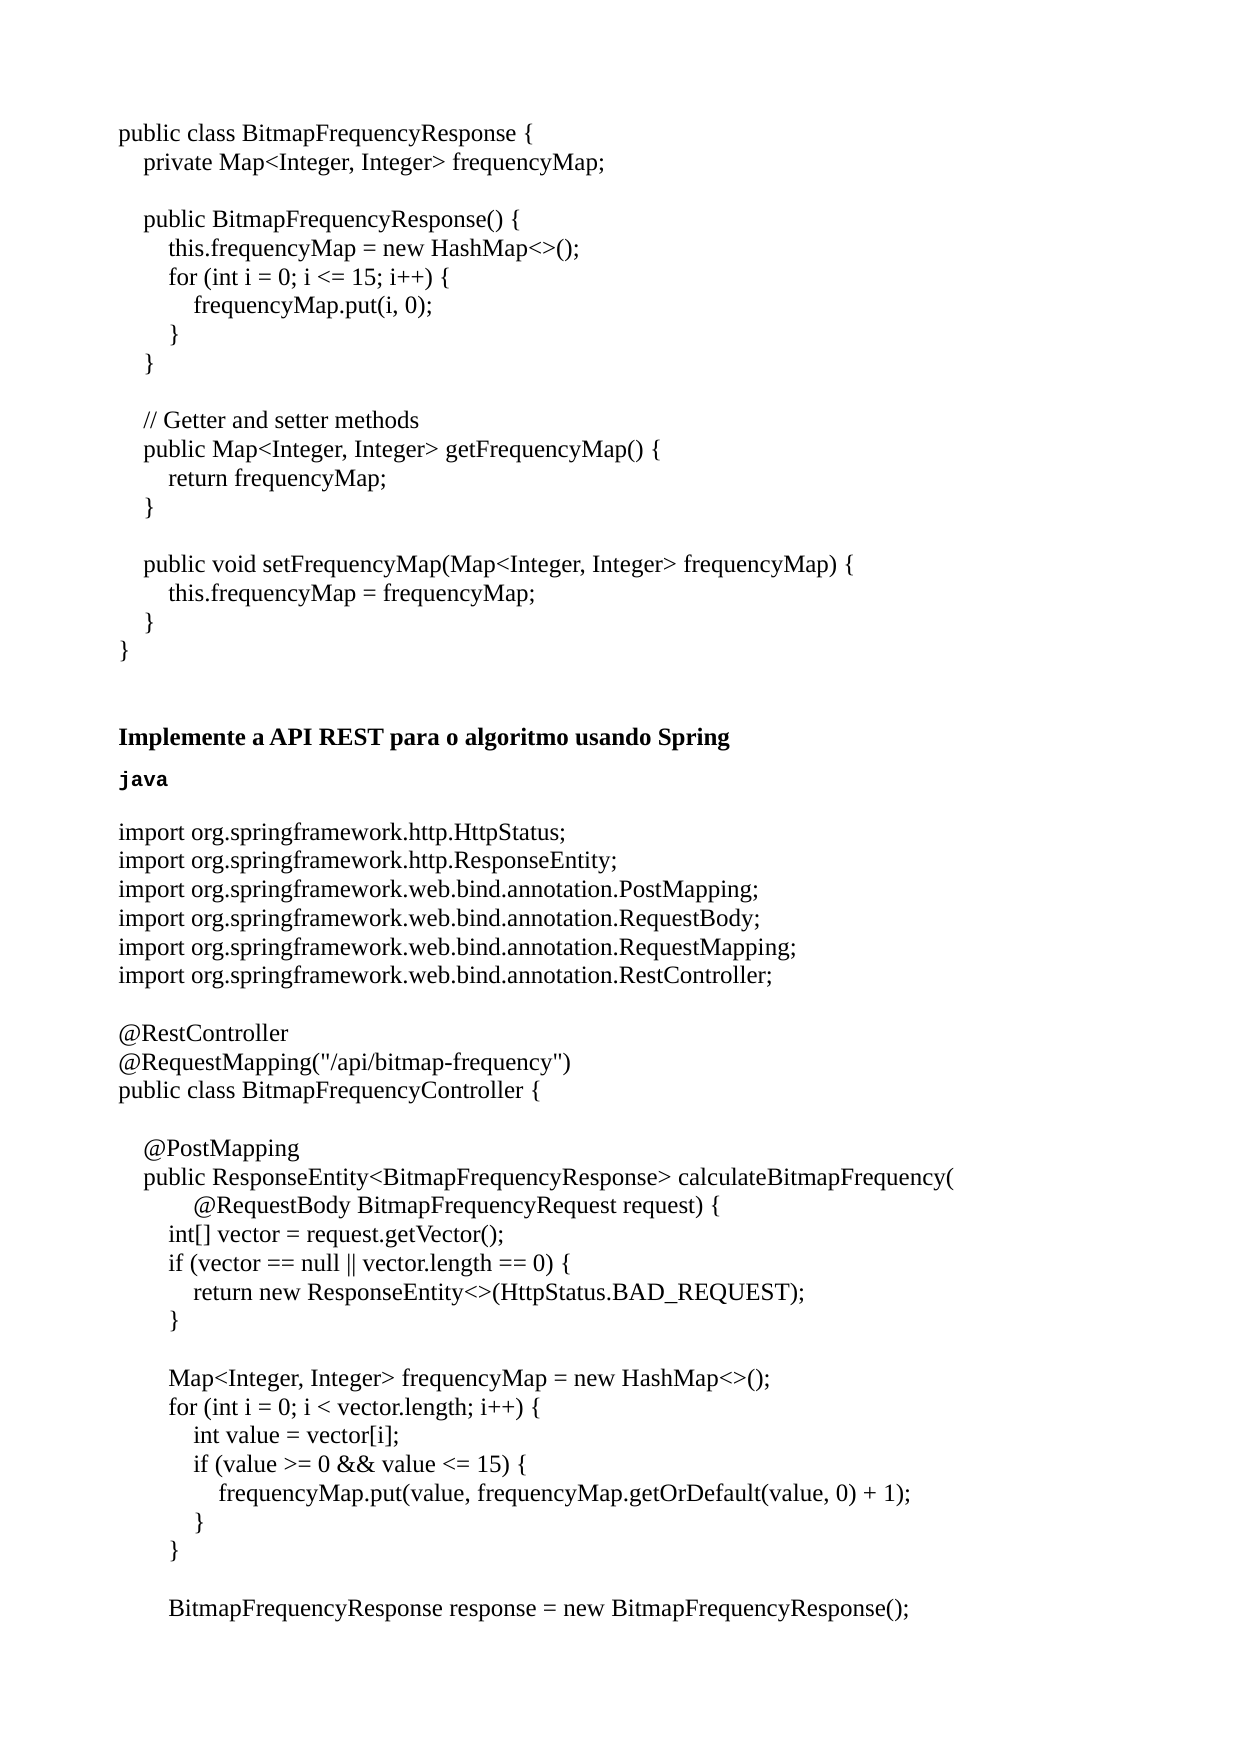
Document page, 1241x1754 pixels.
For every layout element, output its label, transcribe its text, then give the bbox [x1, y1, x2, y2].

text public BitmapFrequencyResponse() { [118, 204, 1122, 233]
text frequencyMap.put(value, frequencyMap.getOrDefault(value, 0) + 1); [118, 1478, 1122, 1507]
text @PostMapping [118, 1133, 1122, 1162]
text import org.springframework.web.bind.annotation.RestController; [118, 961, 1122, 989]
text import org.springframework.web.bind.annotation.RequestMapping; [118, 932, 1122, 961]
text int value = vector[i]; [118, 1421, 1122, 1449]
text java [118, 769, 1122, 793]
text } [118, 1507, 1122, 1536]
text import org.springframework.web.bind.annotation.PostMapping; [118, 874, 1122, 903]
text public class BitmapFrequencyResponse { [118, 118, 1122, 147]
text for (int i = 0; i < vector.length; i++) { [118, 1392, 1122, 1421]
text public ResponseEntity<BitmapFrequencyResponse> calculateBitmapFrequency( [118, 1162, 1122, 1191]
text } [118, 348, 1122, 377]
text @RequestMapping("/api/bitmap-frequency") [118, 1047, 1122, 1076]
text return new ResponseEntity<>(HttpStatus.BAD_REQUEST); [118, 1277, 1122, 1306]
text import org.springframework.http.HttpStatus; [118, 817, 1122, 846]
text return frequencyMap; [118, 463, 1122, 492]
text } [118, 636, 1122, 664]
text this.frequencyMap = frequencyMap; [118, 578, 1122, 607]
text public class BitmapFrequencyController { [118, 1076, 1122, 1104]
text public Map<Integer, Integer> getFrequencyMap() { [118, 434, 1122, 463]
text } [118, 1306, 1122, 1334]
text } [118, 607, 1122, 636]
text private Map<Integer, Integer> frequencyMap; [118, 147, 1122, 176]
text Map<Integer, Integer> frequencyMap = new HashMap<>(); [118, 1363, 1122, 1392]
text frequencyMap.put(i, 0); [118, 291, 1122, 319]
text // Getter and setter methods [118, 406, 1122, 434]
text @RestController [118, 1018, 1122, 1047]
text public void setFrequencyMap(Map<Integer, Integer> frequencyMap) { [118, 549, 1122, 578]
text } [118, 492, 1122, 521]
text BitmapFrequencyResponse response = new BitmapFrequencyResponse(); [118, 1593, 1122, 1622]
text Implemente a API REST para o algoritmo usando Spring [118, 722, 1122, 751]
text @RequestBody BitmapFrequencyRequest request) { [118, 1191, 1122, 1219]
text int[] vector = request.getVector(); [118, 1219, 1122, 1248]
text import org.springframework.http.ResponseEntity; [118, 846, 1122, 874]
text if (value >= 0 && value <= 15) { [118, 1449, 1122, 1478]
text for (int i = 0; i <= 15; i++) { [118, 262, 1122, 291]
text if (vector == null || vector.length == 0) { [118, 1248, 1122, 1277]
text this.frequencyMap = new HashMap<>(); [118, 233, 1122, 262]
text } [118, 319, 1122, 348]
text import org.springframework.web.bind.annotation.RequestBody; [118, 903, 1122, 932]
text } [118, 1536, 1122, 1564]
